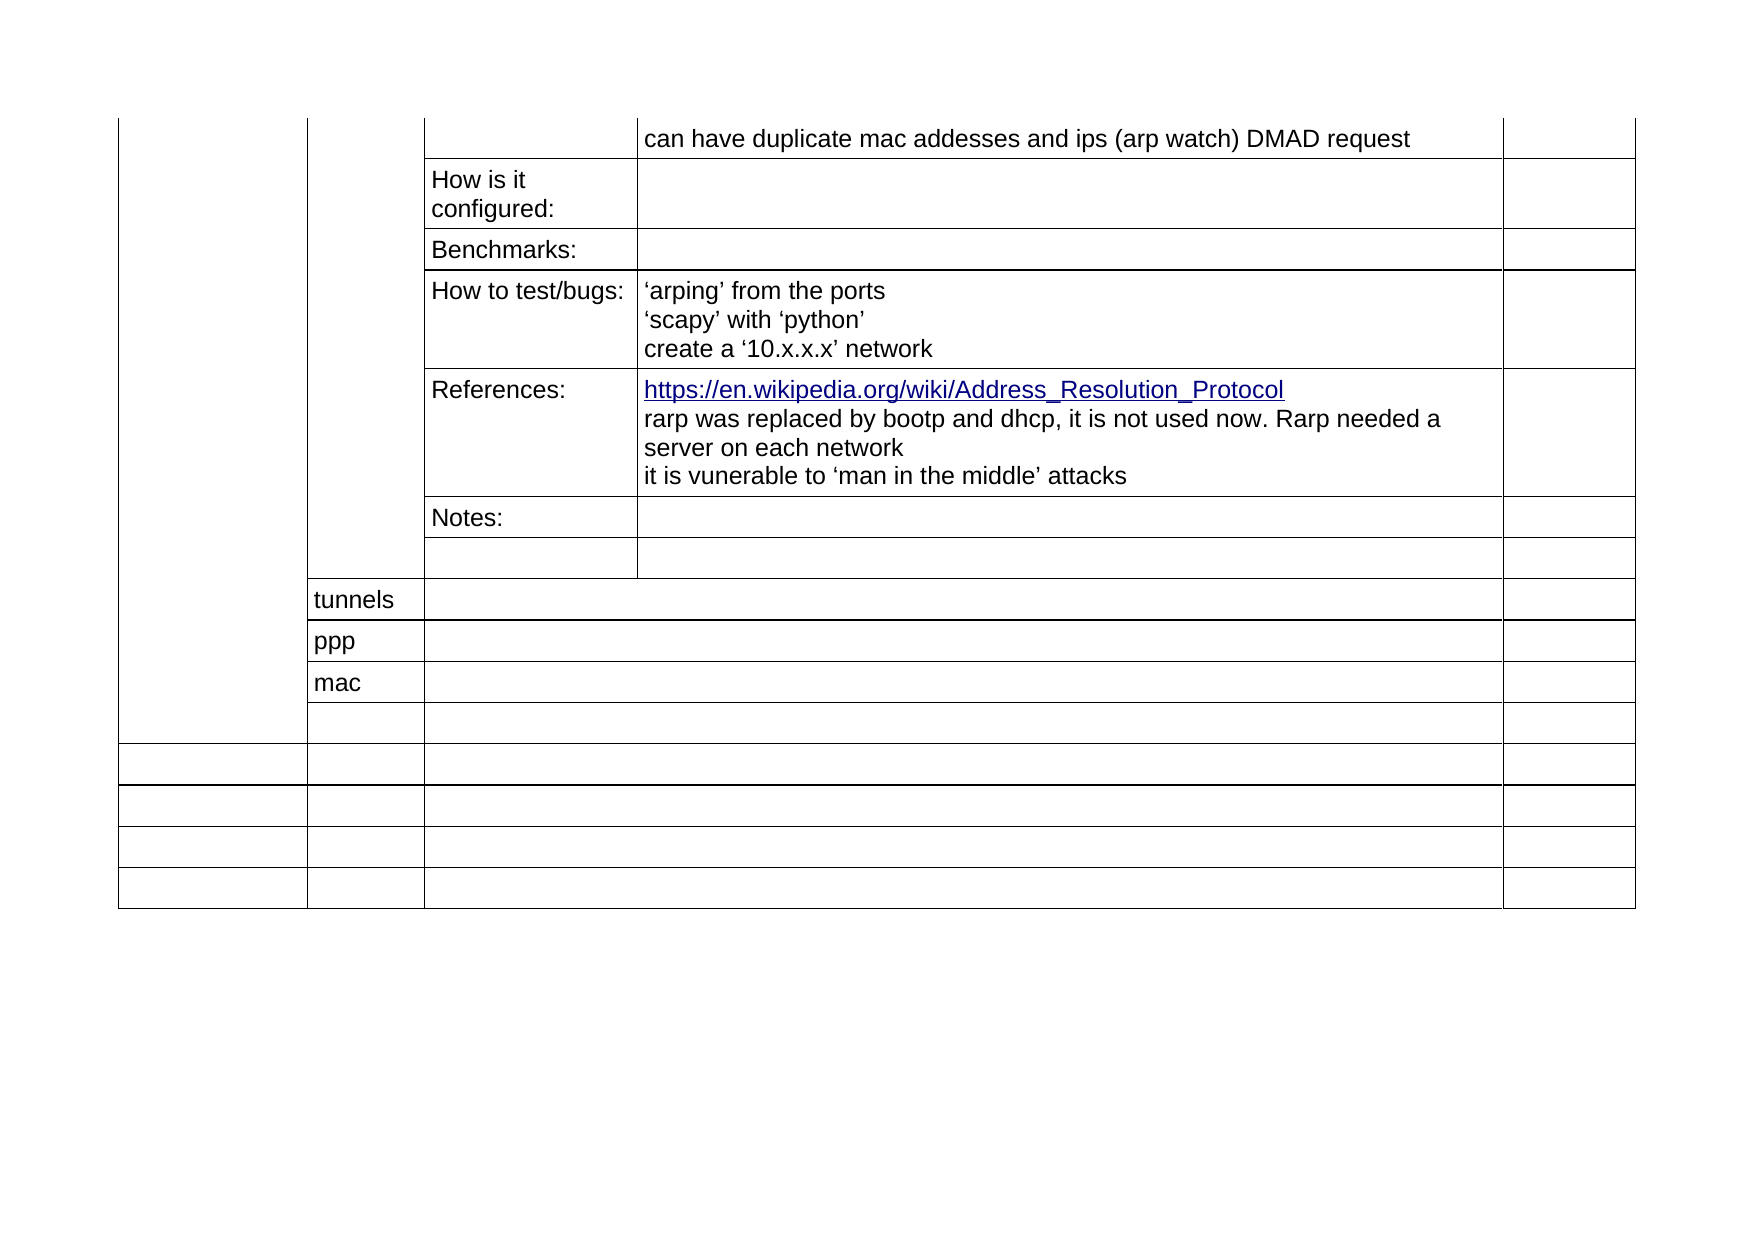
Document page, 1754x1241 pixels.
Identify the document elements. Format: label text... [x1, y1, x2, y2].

table_cell [1504, 369, 1635, 496]
table_cell [638, 159, 1502, 228]
table_cell [308, 744, 424, 784]
table_cell [425, 621, 1502, 661]
table_cell [1504, 271, 1635, 368]
table_cell [308, 827, 424, 867]
table_cell [425, 703, 1502, 743]
table_cell [1504, 159, 1635, 228]
table_cell [1504, 621, 1635, 661]
table_cell [308, 703, 424, 743]
table_cell [1504, 229, 1635, 269]
table_cell [425, 579, 1502, 619]
table_cell [1504, 118, 1635, 158]
table_cell [425, 868, 1502, 908]
table_cell [119, 868, 307, 908]
table_cell [119, 744, 307, 784]
table_cell [638, 538, 1502, 578]
table_cell [425, 538, 637, 578]
table_cell [1504, 579, 1635, 619]
table_cell https://en.wikipedia.org/wiki/Address_Resolution_Protocol rarp was replaced by bootp and dhcp, it is not used now. Rarp needed a server on each network it is vunerable to ‘man in the middle’ attacks [638, 369, 1502, 496]
table_cell How is it configured: [425, 159, 637, 228]
table_cell [425, 744, 1502, 784]
table_cell [425, 662, 1502, 702]
table_cell [308, 118, 424, 578]
table_cell [638, 229, 1502, 269]
table_cell Notes: [425, 497, 637, 537]
table_cell [308, 868, 424, 908]
table_cell [1504, 744, 1635, 784]
table_cell [1504, 786, 1635, 826]
table_cell [1504, 827, 1635, 867]
table_cell [119, 827, 307, 867]
table_cell [425, 786, 1502, 826]
table_cell [119, 786, 307, 826]
table_cell [308, 786, 424, 826]
table_cell tunnels [308, 579, 424, 619]
table_cell ppp [308, 621, 424, 661]
table_cell [638, 497, 1502, 537]
table_cell [1504, 868, 1635, 908]
table_cell Benchmarks: [425, 229, 637, 269]
table_cell [1504, 662, 1635, 702]
table_cell mac [308, 662, 424, 702]
table_cell [1504, 497, 1635, 537]
table_cell [1504, 538, 1635, 578]
table_cell [119, 118, 307, 743]
table_cell can have duplicate mac addesses and ips (arp watch) DMAD request [638, 118, 1502, 158]
table_cell ‘arping’ from the ports ‘scapy’ with ‘python’ create a ‘10.x.x.x’ network [638, 271, 1502, 368]
table_cell [425, 118, 637, 158]
table_cell References: [425, 369, 637, 496]
table_cell How to test/bugs: [425, 271, 637, 368]
table_cell [425, 827, 1502, 867]
table_cell [1504, 703, 1635, 743]
